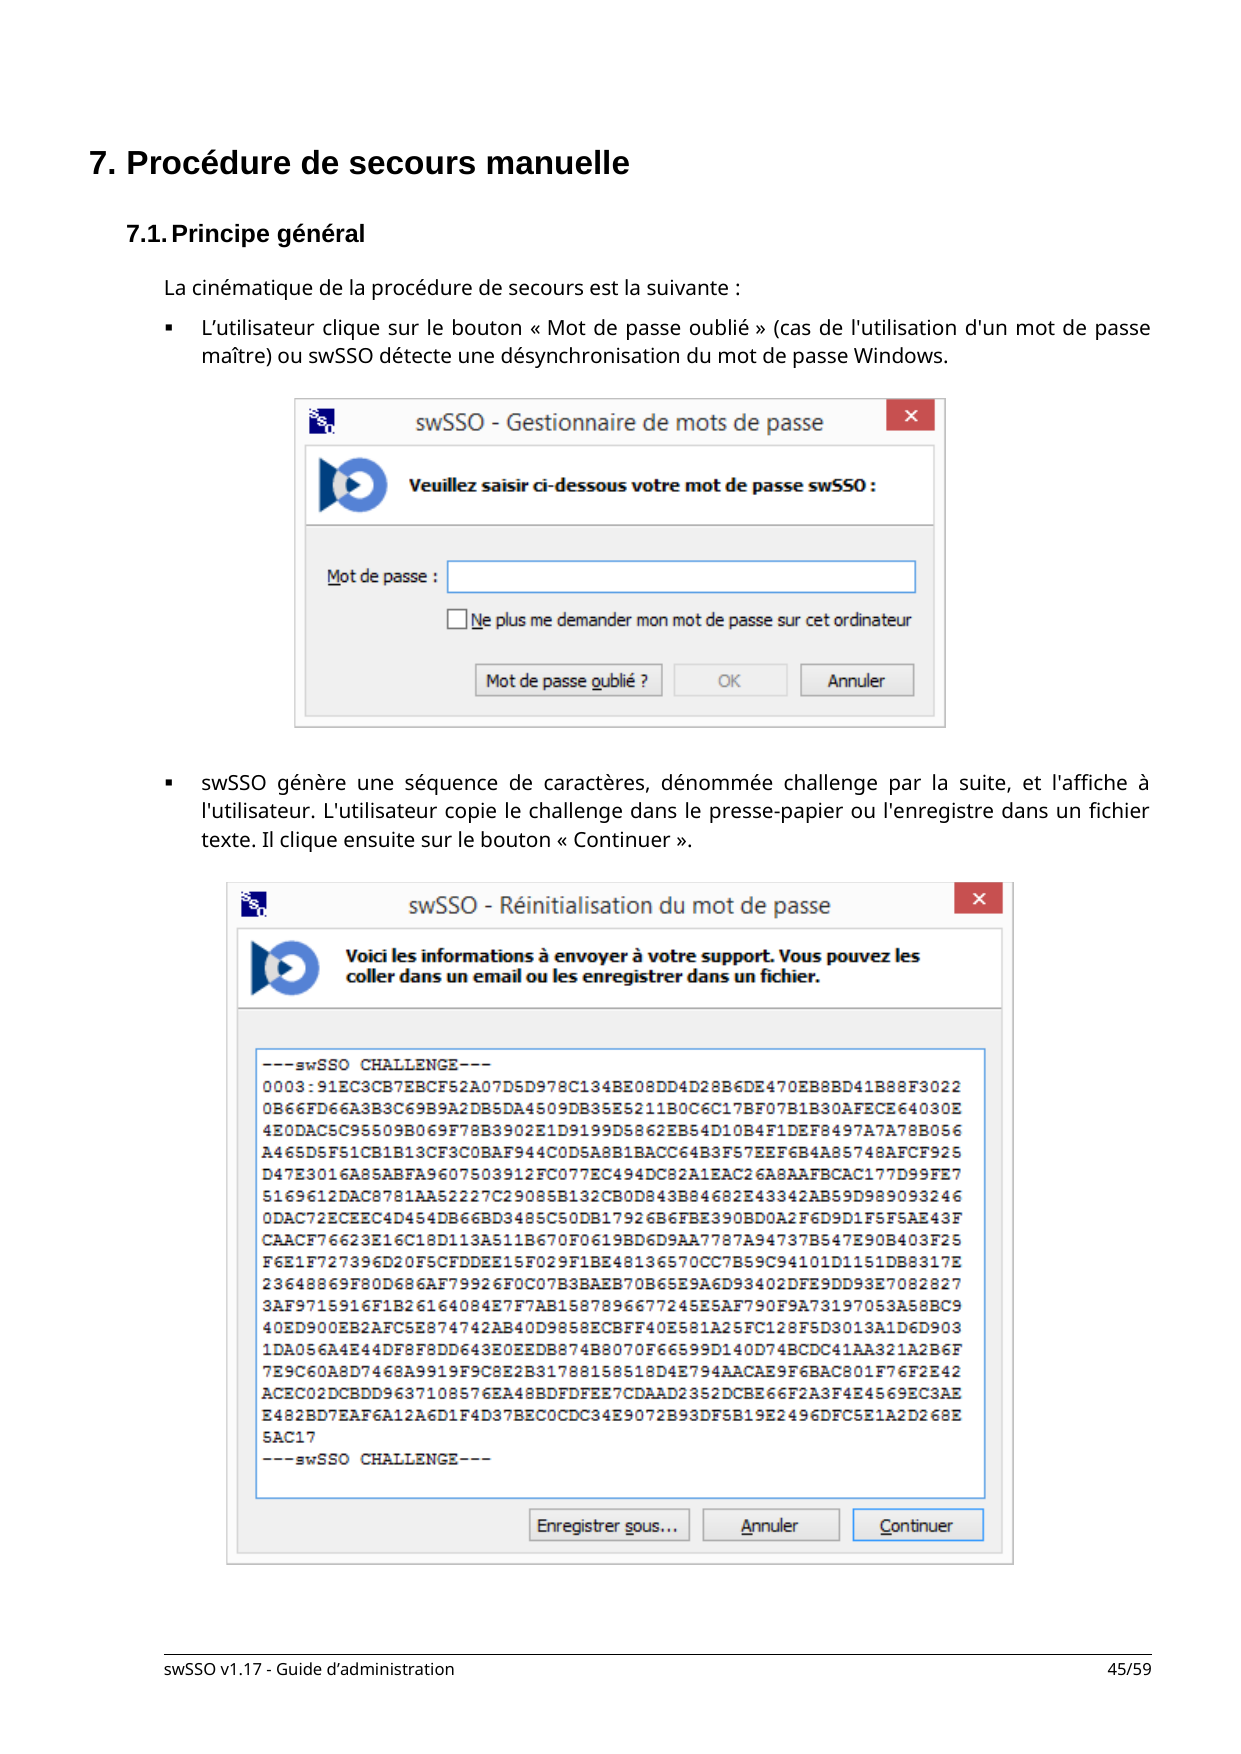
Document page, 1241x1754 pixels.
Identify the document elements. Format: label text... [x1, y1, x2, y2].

subtitle Principe général [126, 219, 1152, 248]
list swSSO génère une séquence de caractères, dénommée challenge par la suite, et l'affiche à l'utilisateur. L'utilisateur copie le challenge dans le presse-papier ou l'enregistre dans un fichier texte. Il clique ensuite sur le bouton « Continuer ». [164, 768, 1152, 853]
picture [294, 398, 946, 728]
subtitle Procédure de secours manuelle [89, 143, 1152, 182]
picture [226, 882, 1014, 1565]
list L’utilisateur clique sur le bouton « Mot de passe oublié » (cas de l'utilisation d'un mot de passe maître) ou swSSO détecte une désynchronisation du mot de passe Windows. [164, 313, 1152, 370]
text La cinématique de la procédure de secours est la suivante : [164, 273, 1152, 301]
